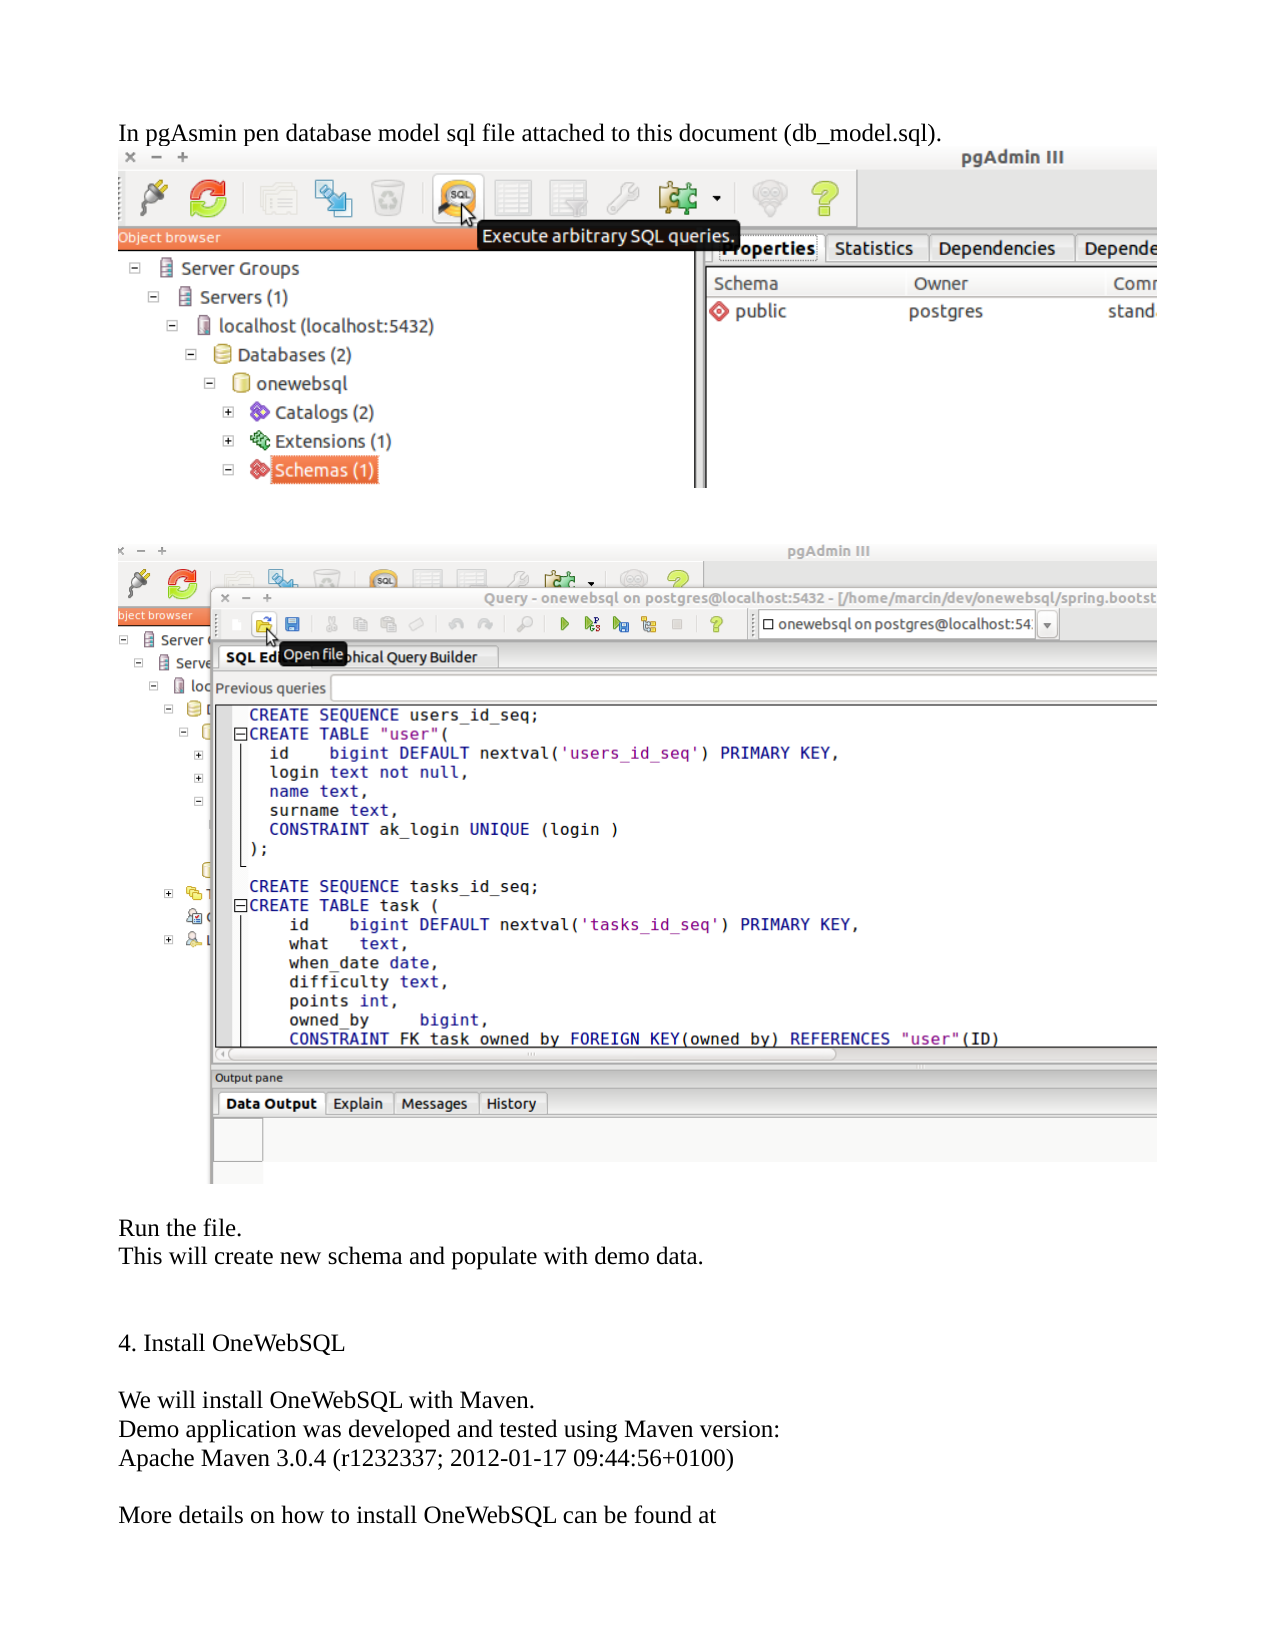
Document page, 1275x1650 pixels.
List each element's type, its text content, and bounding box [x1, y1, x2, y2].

text More details on how to install OneWebSQL can be found at [118, 1500, 1157, 1529]
text Apache Maven 3.0.4 (r1232337; 2012-01-17 09:44:56+0100) [118, 1443, 1157, 1471]
text Demo application was developed and tested using Maven version: [118, 1414, 1157, 1443]
text Run the file. [118, 1213, 1157, 1241]
text In pgAsmin pen database model sql file attached to this document (db_model.sql). [118, 118, 1157, 146]
picture [118, 544, 1157, 1184]
text We will install OneWebSQL with Maven. [118, 1385, 1157, 1414]
text This will create new schema and populate with demo data. [118, 1241, 1157, 1270]
picture [118, 146, 1157, 488]
text 4. Install OneWebSQL [118, 1328, 1157, 1356]
